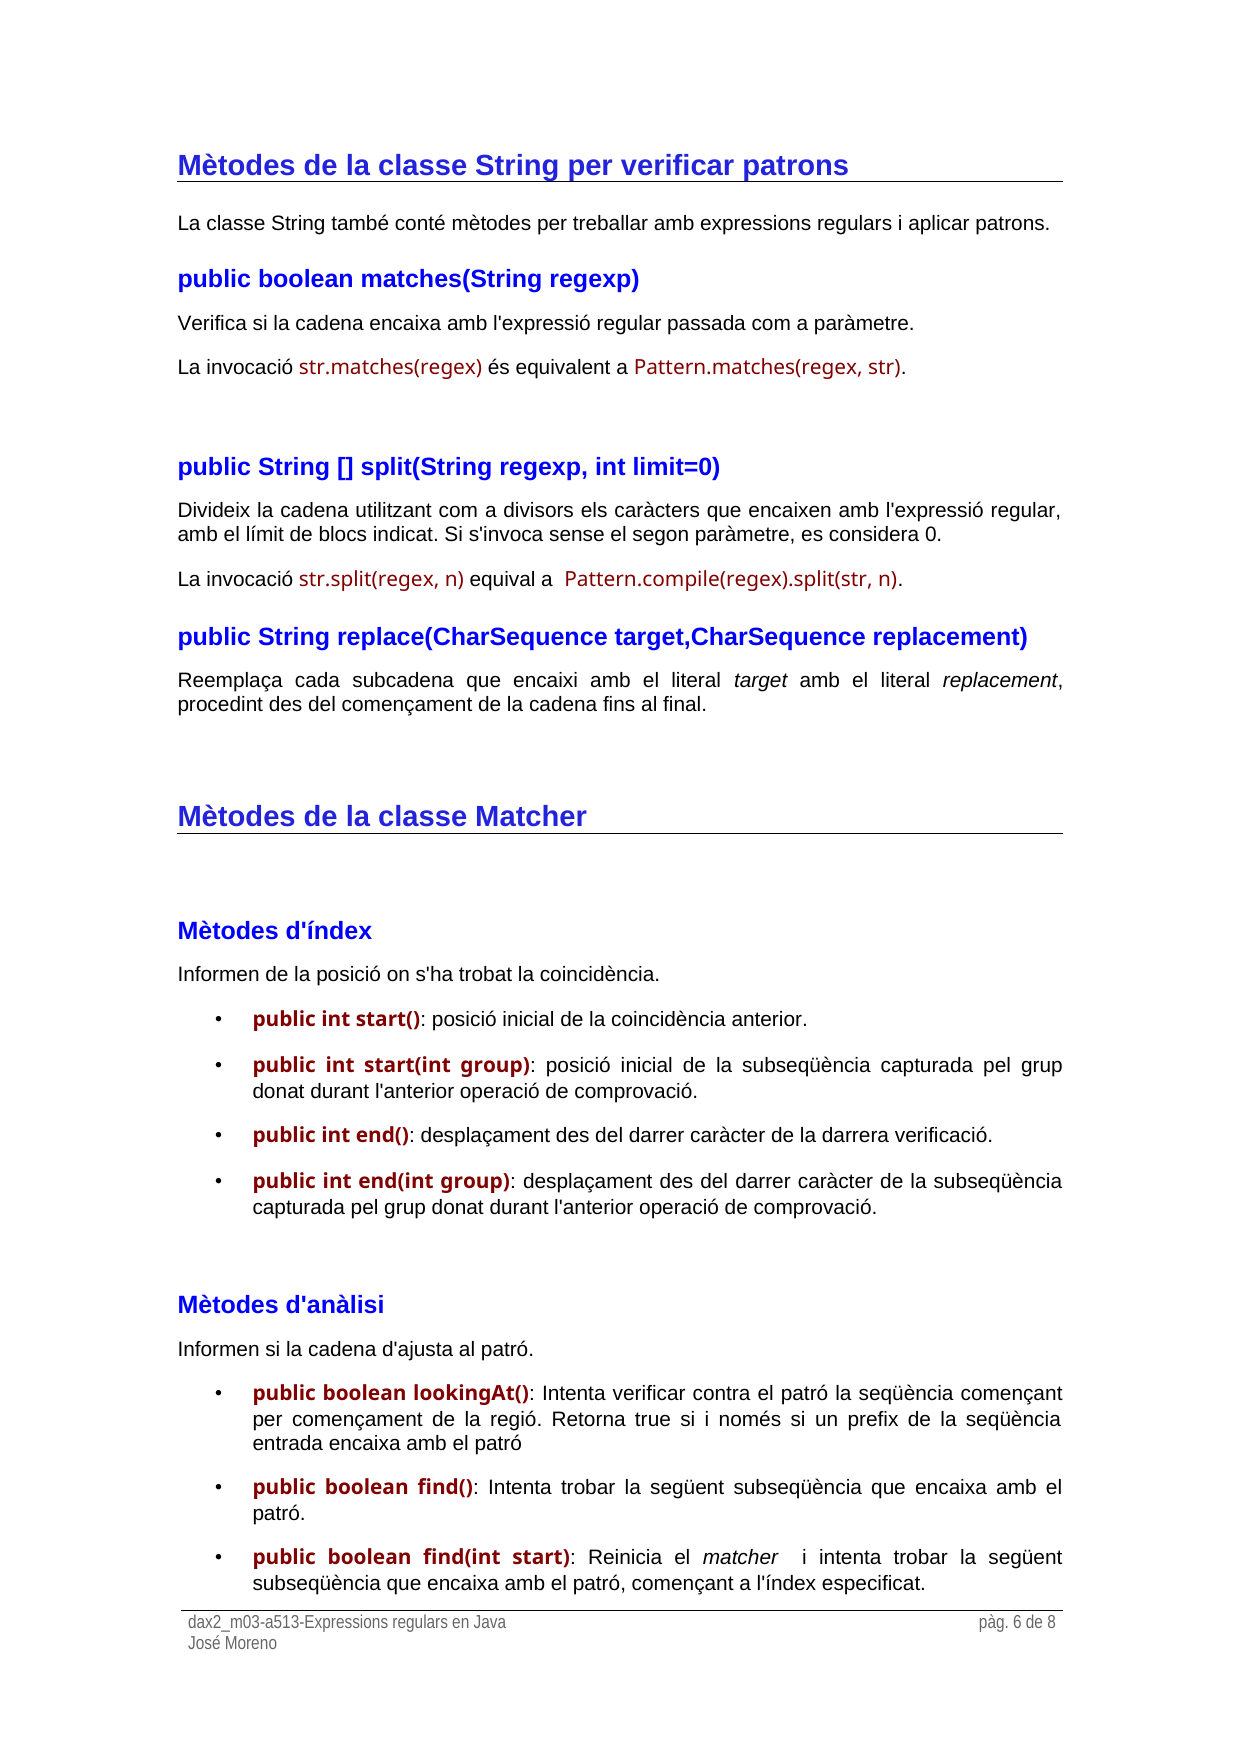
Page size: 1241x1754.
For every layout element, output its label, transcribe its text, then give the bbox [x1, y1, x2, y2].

subtitle public String replace(CharSequence target,CharSequence replacement) [177, 622, 1063, 651]
text La invocació str.matches(regex) és equivalent a Pattern.matches(regex, str). [177, 352, 1063, 381]
list public int end(): desplaçament des del darrer caràcter de la darrera verificació. [215, 1120, 1063, 1149]
text Informen de la posició on s'ha trobat la coincidència. [177, 962, 1063, 986]
subtitle Mètodes de la classe Matcher [177, 799, 1063, 833]
list public int start(int group): posició inicial de la subseqüència capturada pel grup donat durant l'anterior operació de comprovació. [215, 1050, 1063, 1102]
subtitle Mètodes d'anàlisi [177, 1290, 1063, 1319]
list public boolean find(int start): Reinicia el matcher i intenta trobar la següent subseqüència que encaixa amb el patró, començant a l'índex especificat. [215, 1542, 1063, 1594]
text Reemplaça cada subcadena que encaixi amb el literal target amb el literal replacement, procedint des del començament de la cadena fins al final. [177, 668, 1063, 716]
subtitle Mètodes d'índex [177, 916, 1063, 944]
subtitle Mètodes de la classe String per verificar patrons [177, 148, 1063, 181]
text Divideix la cadena utilitzant com a divisors els caràcters que encaixen amb l'expressió regular, amb el límit de blocs indicat. Si s'invoca sense el segon paràmetre, es considera 0. [177, 498, 1063, 546]
list public boolean find(): Intenta trobar la següent subseqüència que encaixa amb el patró. [215, 1472, 1063, 1524]
text Verifica si la cadena encaixa amb l'expressió regular passada com a paràmetre. [177, 311, 1063, 334]
text Informen si la cadena d'ajusta al patró. [177, 1336, 1063, 1360]
list public boolean lookingAt(): Intenta verificar contra el patró la seqüència començant per començament de la regió. Retorna true si i només si un prefix de la seqüència entrada encaixa amb el patró [215, 1378, 1063, 1454]
subtitle public boolean matches(String regexp) [177, 264, 1063, 293]
subtitle public String [] split(String regexp, int limit=0) [177, 452, 1063, 481]
text La classe String també conté mètodes per treballar amb expressions regulars i aplicar patrons. [177, 211, 1063, 235]
list public int end(int group): desplaçament des del darrer caràcter de la subseqüència capturada pel grup donat durant l'anterior operació de comprovació. [215, 1166, 1063, 1219]
list public int start(): posició inicial de la coincidència anterior. [215, 1004, 1063, 1032]
text La invocació str.split(regex, n) equival a Pattern.compile(regex).split(str, n). [177, 564, 1063, 592]
